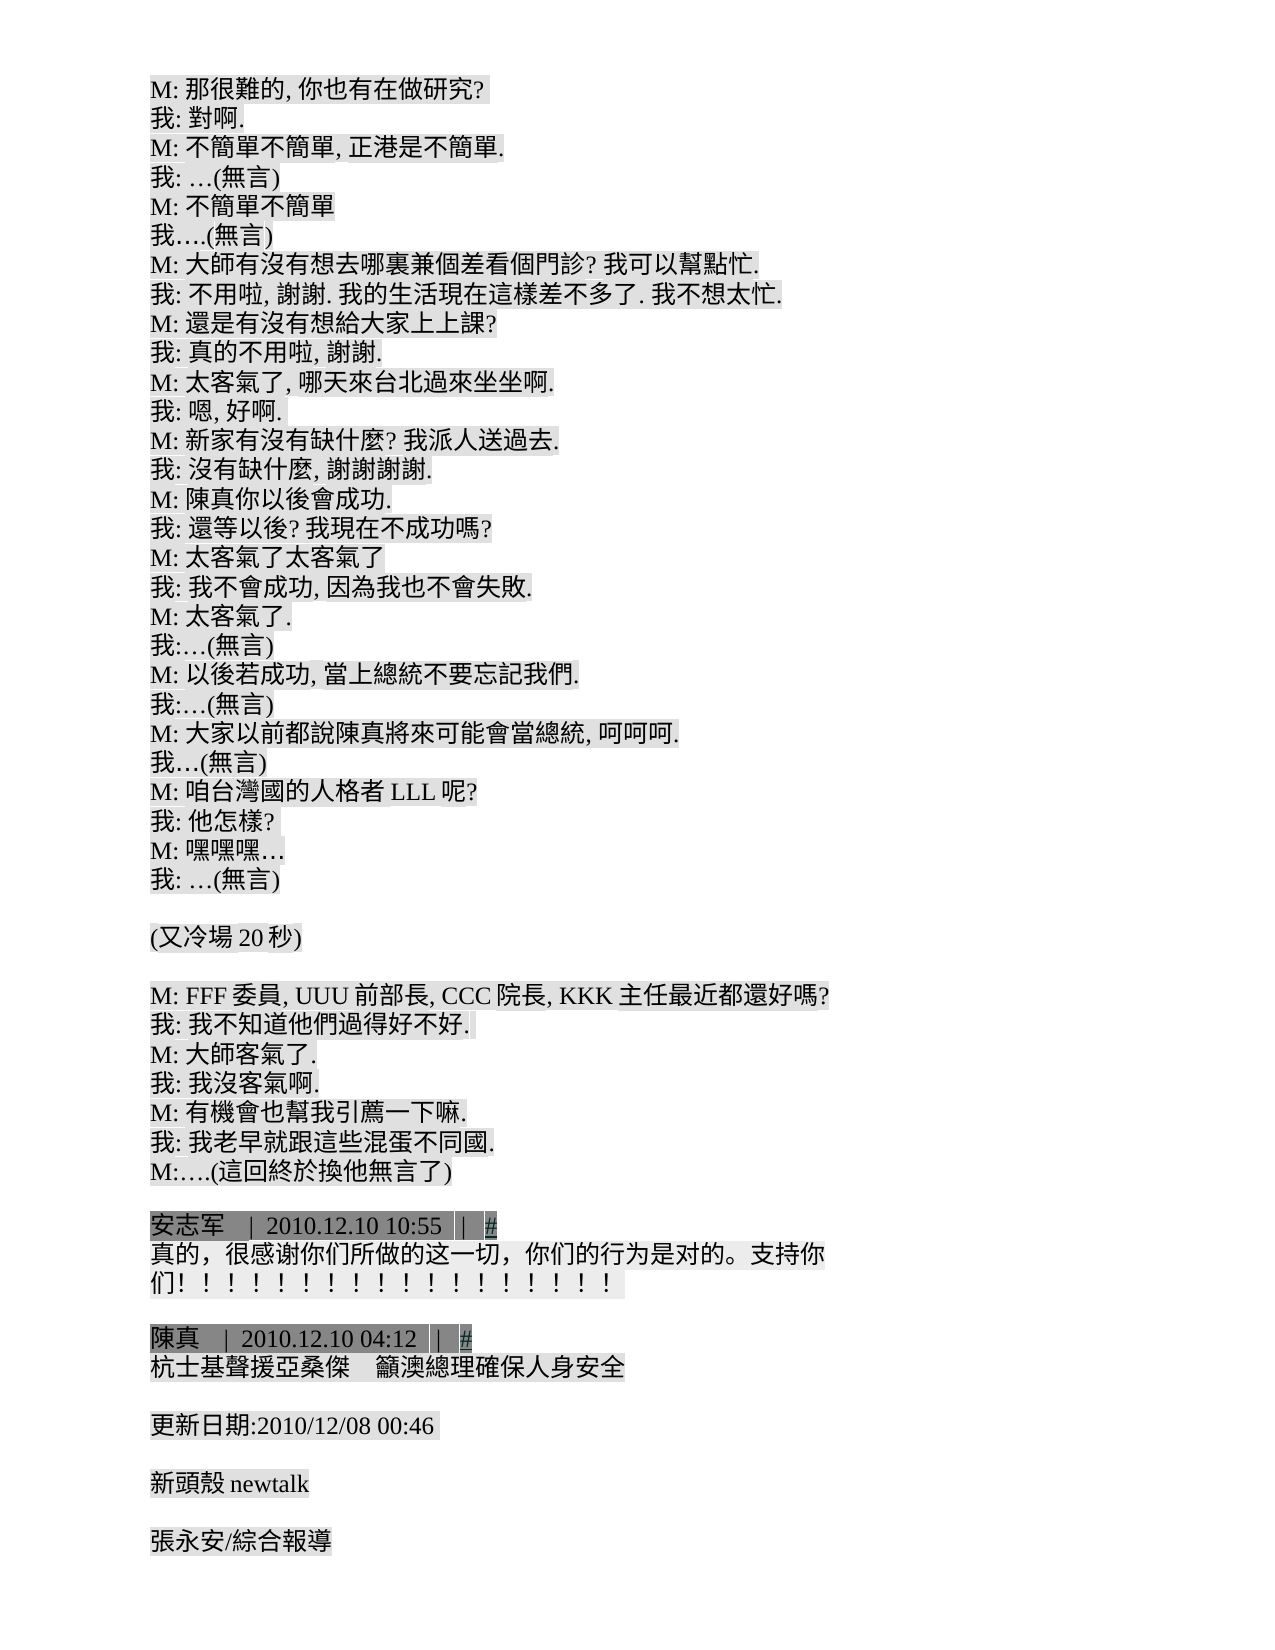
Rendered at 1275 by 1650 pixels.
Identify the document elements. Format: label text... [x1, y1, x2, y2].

text 陳真 | 2010.12.10 04:12 | # [150, 1324, 1125, 1353]
text 安志军 | 2010.12.10 10:55 | # [150, 1211, 1125, 1241]
text 真的，很感谢你们所做的这一切，你们的行为是对的。支持你们！！！！！！！！！！！！！！！！！！ [150, 1241, 1125, 1299]
text M: 那很難的, 你也有在做研究? 我: 對啊. M: 不簡單不簡單, 正港是不簡單. 我: …(無言) M: 不簡單不簡單 我….(無言) M: 大師有沒有想去哪裏兼個差看個門診? 我可以幫點忙. 我: 不用啦, 謝謝. 我的生活現在這樣差不多了. 我不想太忙. M: 還是有沒有想給大家上上課? 我: 真的不用啦, 謝謝. M: 太客氣了, 哪天來台北過來坐坐啊. 我: 嗯, 好啊. M: 新家有沒有缺什麼? 我派人送過去. 我: 沒有缺什麼, 謝謝謝謝. M: 陳真你以後會成功. 我: 還等以後? 我現在不成功嗎? M: 太客氣了太客氣了 我: 我不會成功, 因為我也不會失敗. M: 太客氣了. 我:…(無言) M: 以後若成功, 當上總統不要忘記我們. 我:…(無言) M: 大家以前都說陳真將來可能會當總統, 呵呵呵. 我…(無言) M: 咱台灣國的人格者LLL呢? 我: 他怎樣? M: 嘿嘿嘿… 我: …(無言) (又冷場20秒) M: FFF委員, UUU前部長, CCC院長, KKK主任最近都還好嗎? 我: 我不知道他們過得好不好. M: 大師客氣了. 我: 我沒客氣啊. M: 有機會也幫我引薦一下嘛. 我: 我老早就跟這些混蛋不同國. M:….(這回終於換他無言了) [150, 75, 1125, 1186]
text 杭士基聲援亞桑傑 籲澳總理確保人身安全 更新日期:2010/12/08 00:46 新頭殼newtalk 張永安/綜合報導 [150, 1353, 1125, 1556]
